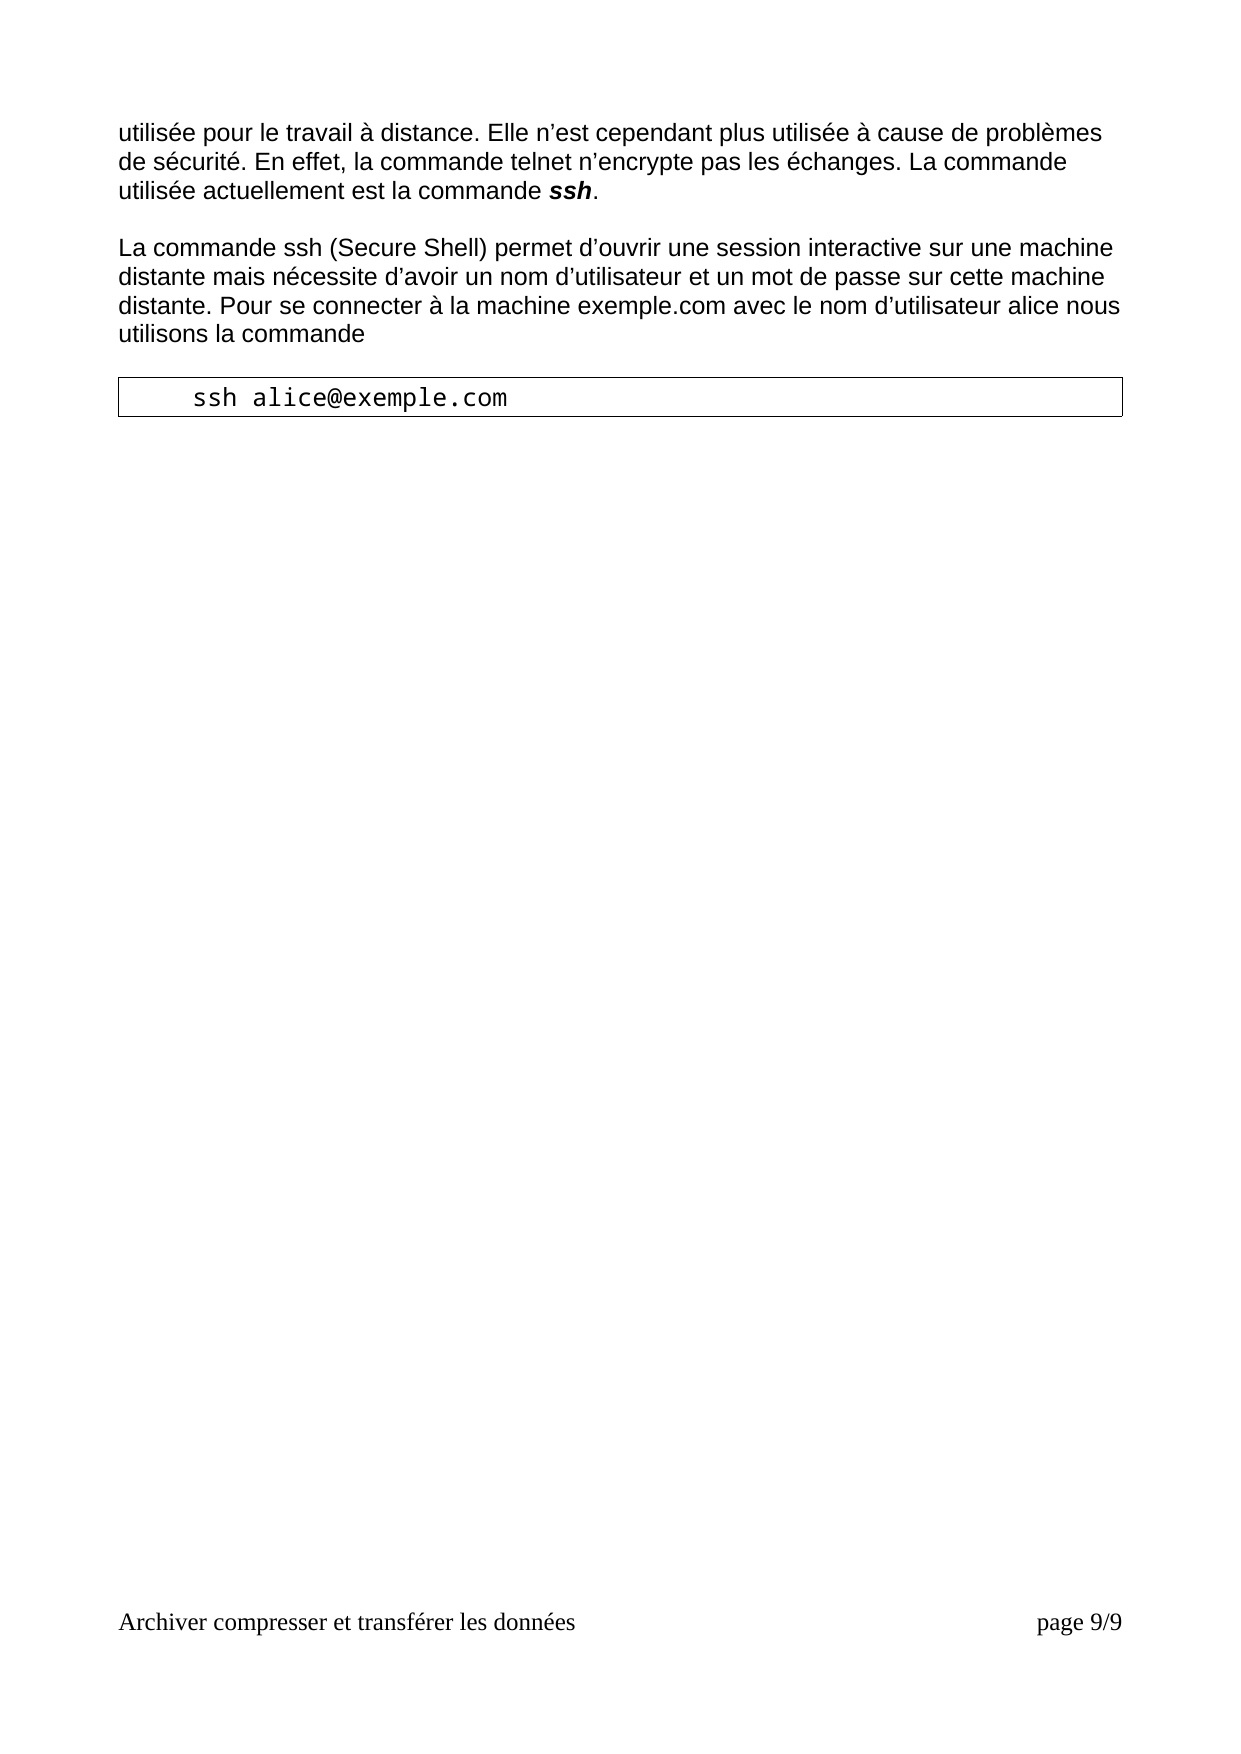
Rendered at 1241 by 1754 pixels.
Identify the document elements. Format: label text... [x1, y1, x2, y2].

text La commande ssh (Secure Shell) permet d’ouvrir une session interactive sur une machine distante mais nécessite d’avoir un nom d’utilisateur et un mot de passe sur cette machine distante. Pour se connecter à la machine exemple.com avec le nom d’utilisateur alice nous utilisons la commande [118, 233, 1122, 348]
text utilisée pour le travail à distance. Elle n’est cependant plus utilisée à cause de problèmes de sécurité. En effet, la commande telnet n’encrypte pas les échanges. La commande utilisée actuellement est la commande ssh. [118, 118, 1122, 204]
text ssh alice@exemple.com [119, 378, 1122, 416]
